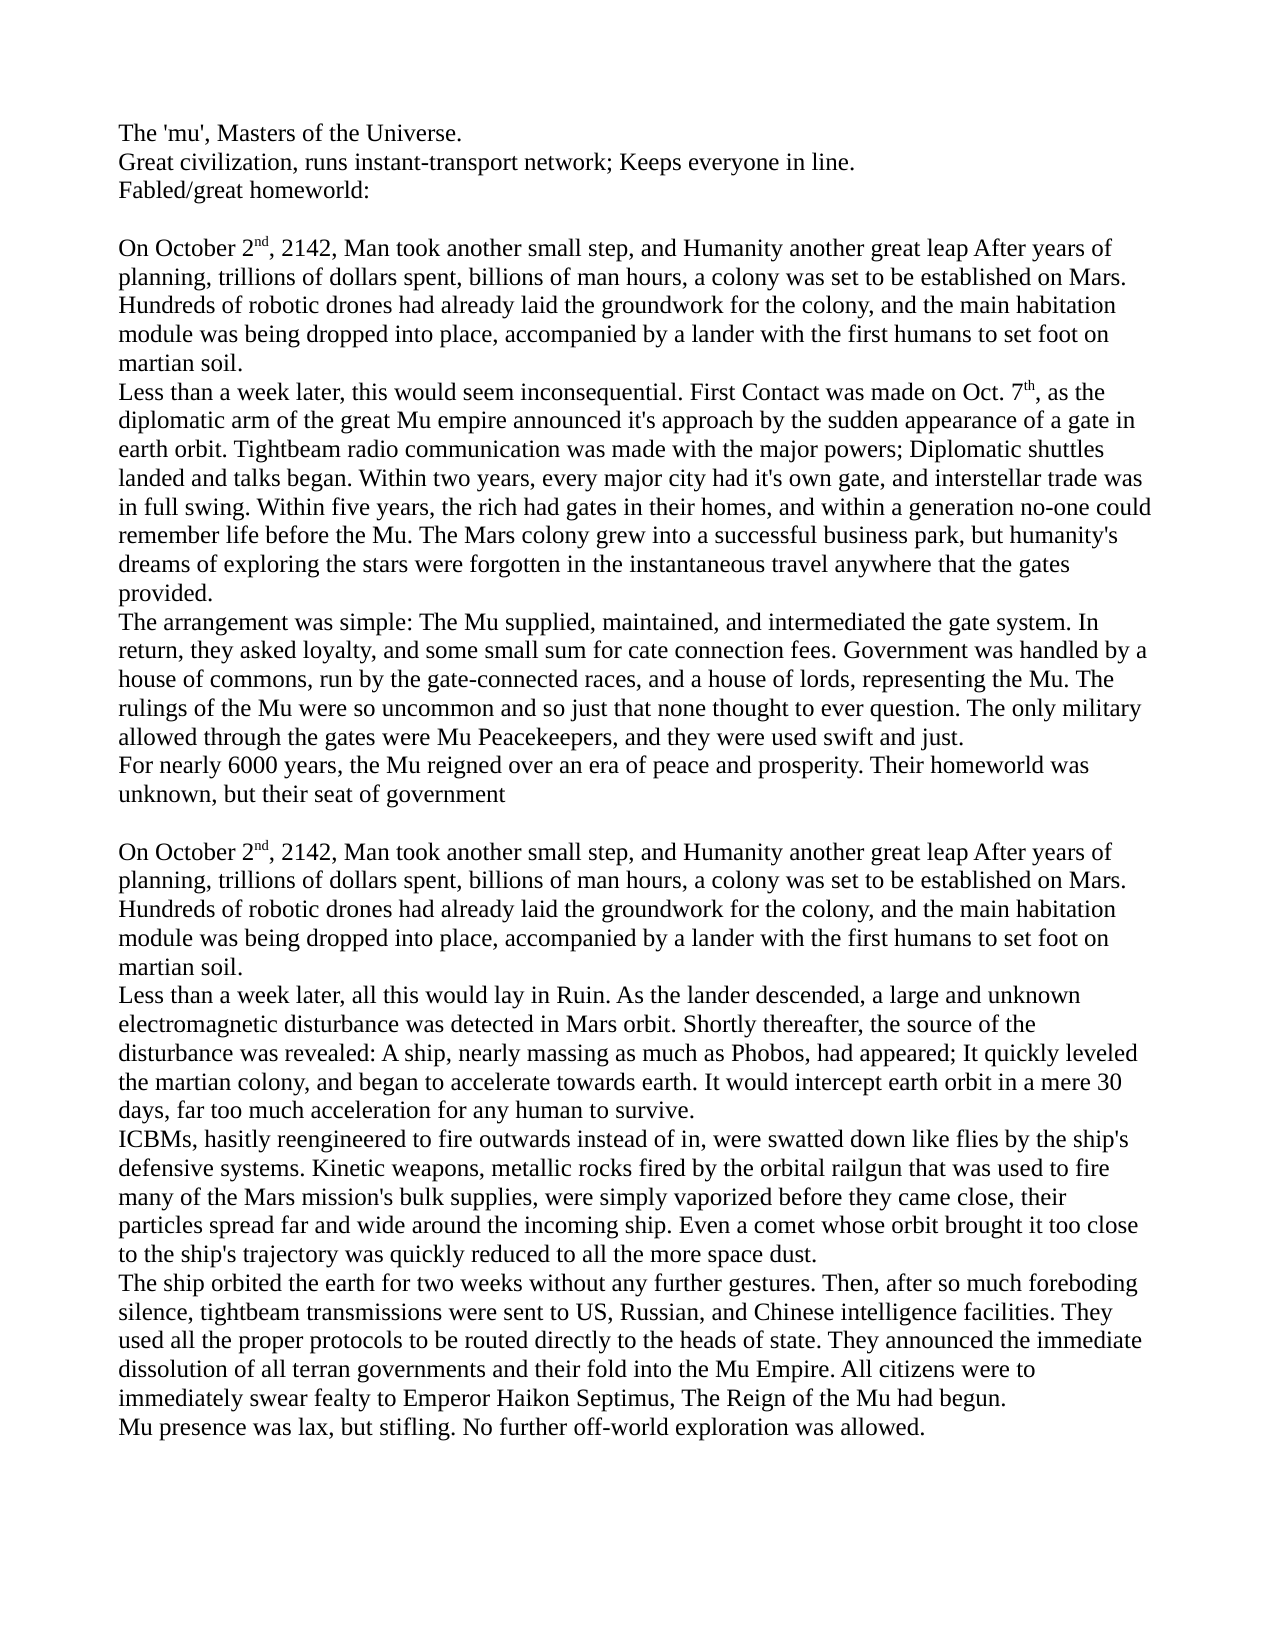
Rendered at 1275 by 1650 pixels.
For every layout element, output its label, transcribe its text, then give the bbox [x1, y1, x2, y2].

text The arrangement was simple: The Mu supplied, maintained, and intermediated the gate system. In return, they asked loyalty, and some small sum for cate connection fees. Government was handled by a house of commons, run by the gate-connected races, and a house of lords, representing the Mu. The rulings of the Mu were so uncommon and so just that none thought to ever question. The only military allowed through the gates were Mu Peacekeepers, and they were used swift and just. [118, 607, 1157, 751]
text The 'mu', Masters of the Universe. [118, 118, 1157, 147]
text Less than a week later, all this would lay in Ruin. As the lander descended, a large and unknown electromagnetic disturbance was detected in Mars orbit. Shortly thereafter, the source of the disturbance was revealed: A ship, nearly massing as much as Phobos, had appeared; It quickly leveled the martian colony, and began to accelerate towards earth. It would intercept earth orbit in a mere 30 days, far too much acceleration for any human to survive. [118, 981, 1157, 1124]
text On October 2nd, 2142, Man took another small step, and Humanity another great leap After years of planning, trillions of dollars spent, billions of man hours, a colony was set to be established on Mars. Hundreds of robotic drones had already laid the groundwork for the colony, and the main habitation module was being dropped into place, accompanied by a lander with the first humans to set foot on martian soil. [118, 233, 1157, 377]
text Great civilization, runs instant-transport network; Keeps everyone in line. [118, 147, 1157, 176]
text ICBMs, hasitly reengineered to fire outwards instead of in, were swatted down like flies by the ship's defensive systems. Kinetic weapons, metallic rocks fired by the orbital railgun that was used to fire many of the Mars mission's bulk supplies, were simply vaporized before they came close, their particles spread far and wide around the incoming ship. Even a comet whose orbit brought it too close to the ship's trajectory was quickly reduced to all the more space dust. [118, 1124, 1157, 1268]
text Fabled/great homeworld: [118, 176, 1157, 204]
text The ship orbited the earth for two weeks without any further gestures. Then, after so much foreboding silence, tightbeam transmissions were sent to US, Russian, and Chinese intelligence facilities. They used all the proper protocols to be routed directly to the heads of state. They announced the immediate dissolution of all terran governments and their fold into the Mu Empire. All citizens were to immediately swear fealty to Emperor Haikon Septimus, The Reign of the Mu had begun. [118, 1268, 1157, 1412]
text Mu presence was lax, but stifling. No further off-world exploration was allowed. [118, 1412, 1157, 1441]
text For nearly 6000 years, the Mu reigned over an era of peace and prosperity. Their homeworld was unknown, but their seat of government [118, 751, 1157, 808]
text On October 2nd, 2142, Man took another small step, and Humanity another great leap After years of planning, trillions of dollars spent, billions of man hours, a colony was set to be established on Mars. Hundreds of robotic drones had already laid the groundwork for the colony, and the main habitation module was being dropped into place, accompanied by a lander with the first humans to set foot on martian soil. [118, 837, 1157, 981]
text Less than a week later, this would seem inconsequential. First Contact was made on Oct. 7th, as the diplomatic arm of the great Mu empire announced it's approach by the sudden appearance of a gate in earth orbit. Tightbeam radio communication was made with the major powers; Diplomatic shuttles landed and talks began. Within two years, every major city had it's own gate, and interstellar trade was in full swing. Within five years, the rich had gates in their homes, and within a generation no-one could remember life before the Mu. The Mars colony grew into a successful business park, but humanity's dreams of exploring the stars were forgotten in the instantaneous travel anywhere that the gates provided. [118, 377, 1157, 607]
